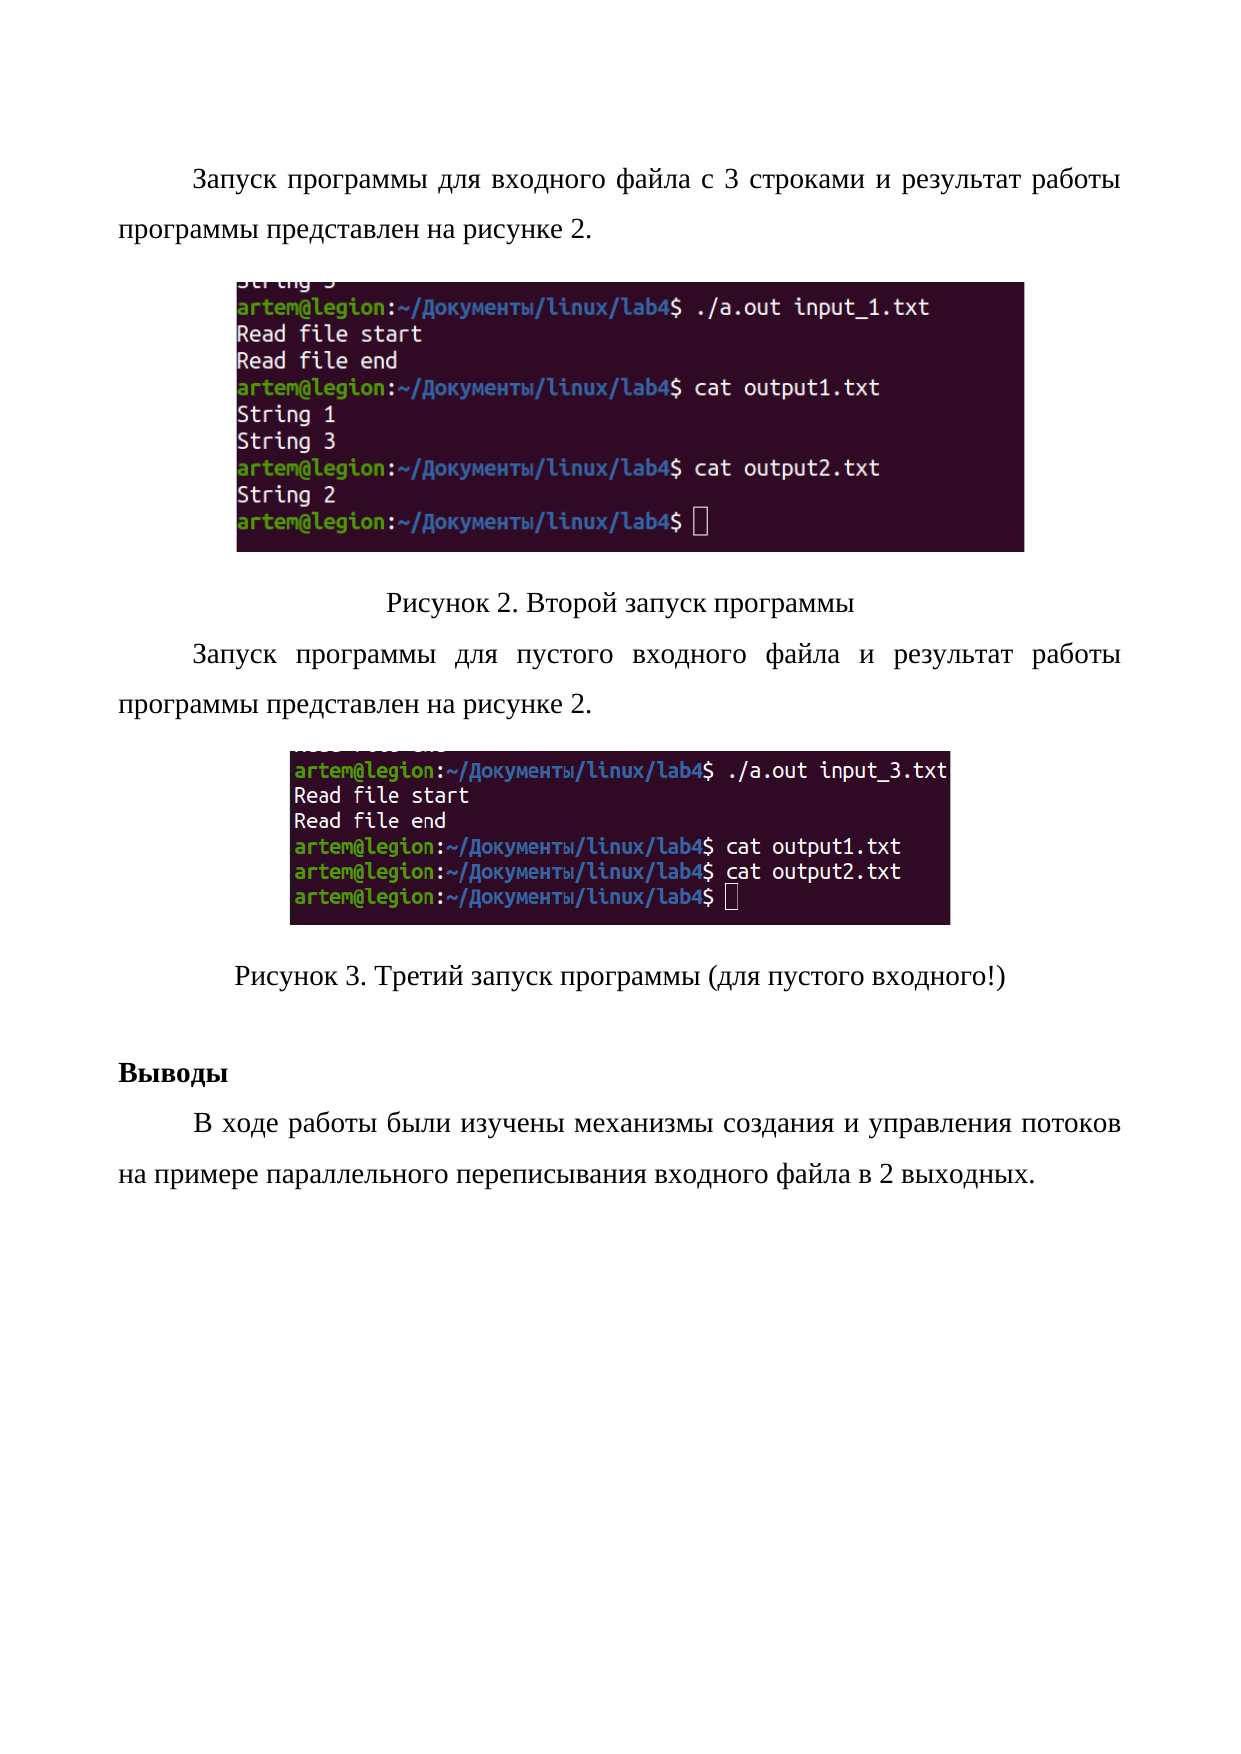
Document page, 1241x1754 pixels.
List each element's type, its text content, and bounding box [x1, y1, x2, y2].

text В ходе работы были изучены механизмы создания и управления потоков на примере параллельного переписывания входного файла в 2 выходных. [118, 1105, 1122, 1189]
text Запуск программы для пустого входного файла и результат работы программы представлен на рисунке 2. [118, 636, 1122, 720]
text Рисунок 2. Второй запуск программы [118, 262, 1122, 619]
text Рисунок 3. Третий запуск программы (для пустого входного!) [118, 737, 1122, 991]
text Выводы [118, 1055, 1122, 1089]
text Запуск программы для входного файла с 3 строками и результат работы программы представлен на рисунке 2. [118, 161, 1122, 245]
